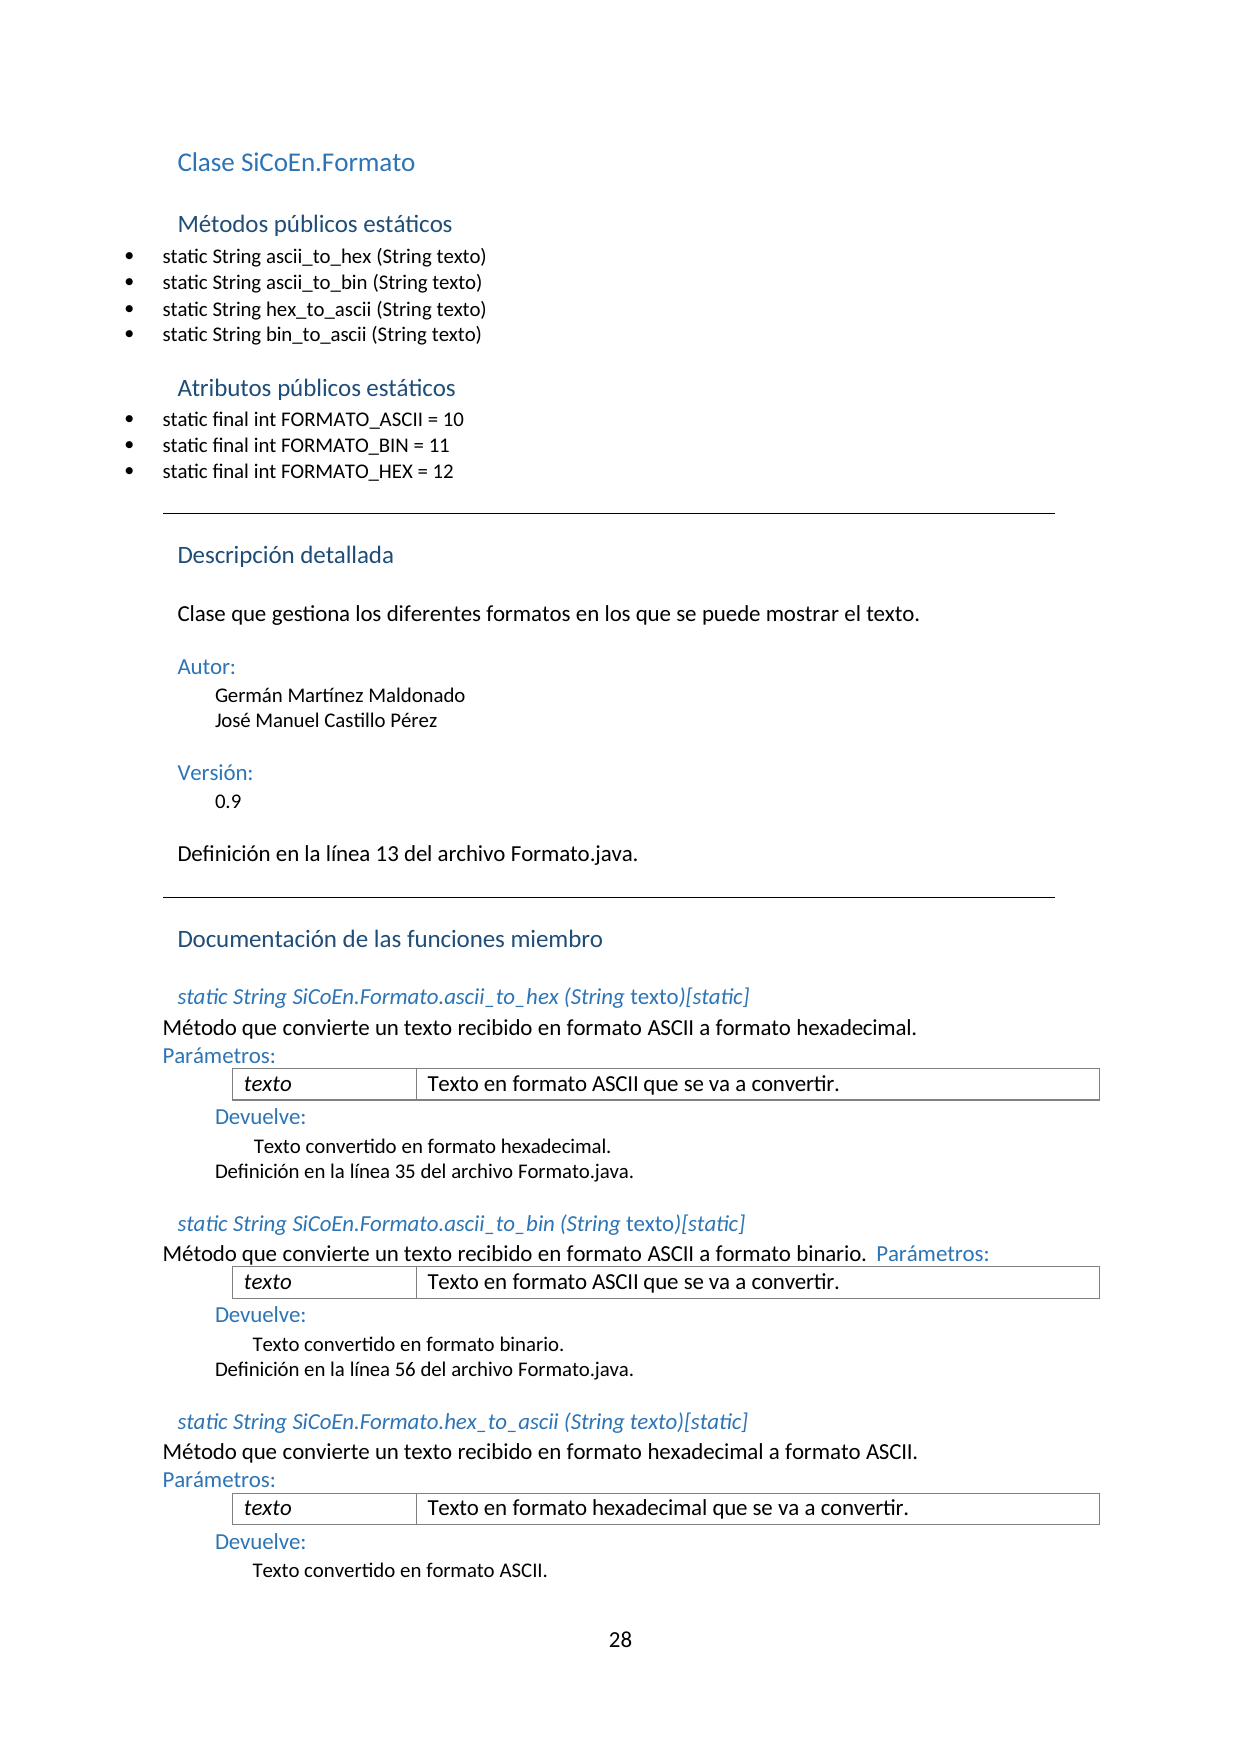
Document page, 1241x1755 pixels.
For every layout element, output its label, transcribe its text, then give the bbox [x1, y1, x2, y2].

text Definición en la línea 56 del archivo Formato.java. [215, 1356, 1113, 1382]
text Texto convertido en formato binario. [252, 1331, 1113, 1356]
text Definición en la línea 35 del archivo Formato.java. [215, 1158, 1113, 1183]
list static final int FORMATO_ASCII = 10 [126, 405, 1113, 432]
list static final int FORMATO_BIN = 11 [126, 432, 1113, 458]
subtitle Clase SiCoEn.Formato [177, 146, 1113, 178]
text Método que convierte un texto recibido en formato hexadecimal a formato ASCII. Parámetros: [162, 1437, 1011, 1493]
list static String hex_to_ascii (String texto) [126, 295, 1113, 321]
list static String bin_to_ascii (String texto) [126, 321, 1113, 347]
text static String SiCoEn.Formato.ascii_to_bin (String texto)[static] [177, 1209, 1113, 1237]
text Devuelve: [215, 1102, 1113, 1130]
text Texto convertido en formato hexadecimal. [252, 1133, 613, 1158]
text Clase que gestiona los diferentes formatos en los que se puede mostrar el texto. Autor: [177, 573, 974, 680]
list static String ascii_to_hex (String texto) [126, 242, 1113, 268]
text 0.9 [215, 788, 1113, 814]
list static String ascii_to_bin (String texto) [126, 268, 1113, 295]
text Método que convierte un texto recibido en formato ASCII a formato binario. Parámetros: [162, 1239, 1011, 1267]
list static final int FORMATO_HEX = 12 [126, 458, 1113, 484]
text Germán Martínez Maldonado José Manuel Castillo Pérez [215, 682, 498, 733]
text static String SiCoEn.Formato.hex_to_ascii (String texto)[static] [177, 1407, 1113, 1435]
text Devuelve: [215, 1527, 1113, 1555]
text Definición en la línea 13 del archivo Formato.java. [177, 839, 1113, 867]
subtitle Descripción detallada [177, 541, 1113, 569]
text Método que convierte un texto recibido en formato ASCII a formato hexadecimal. Parámetros: [162, 1013, 974, 1069]
subtitle Atributos públicos estáticos [177, 372, 1113, 402]
text Texto convertido en formato ASCII. [215, 1557, 632, 1583]
text Versión: [177, 758, 1113, 786]
text Devuelve: [215, 1301, 1113, 1328]
subtitle Documentación de las funciones miembro [177, 925, 1113, 953]
subtitle Métodos públicos estáticos [177, 208, 1113, 239]
text static String SiCoEn.Formato.ascii_to_hex (String texto)[static] [177, 982, 1113, 1010]
